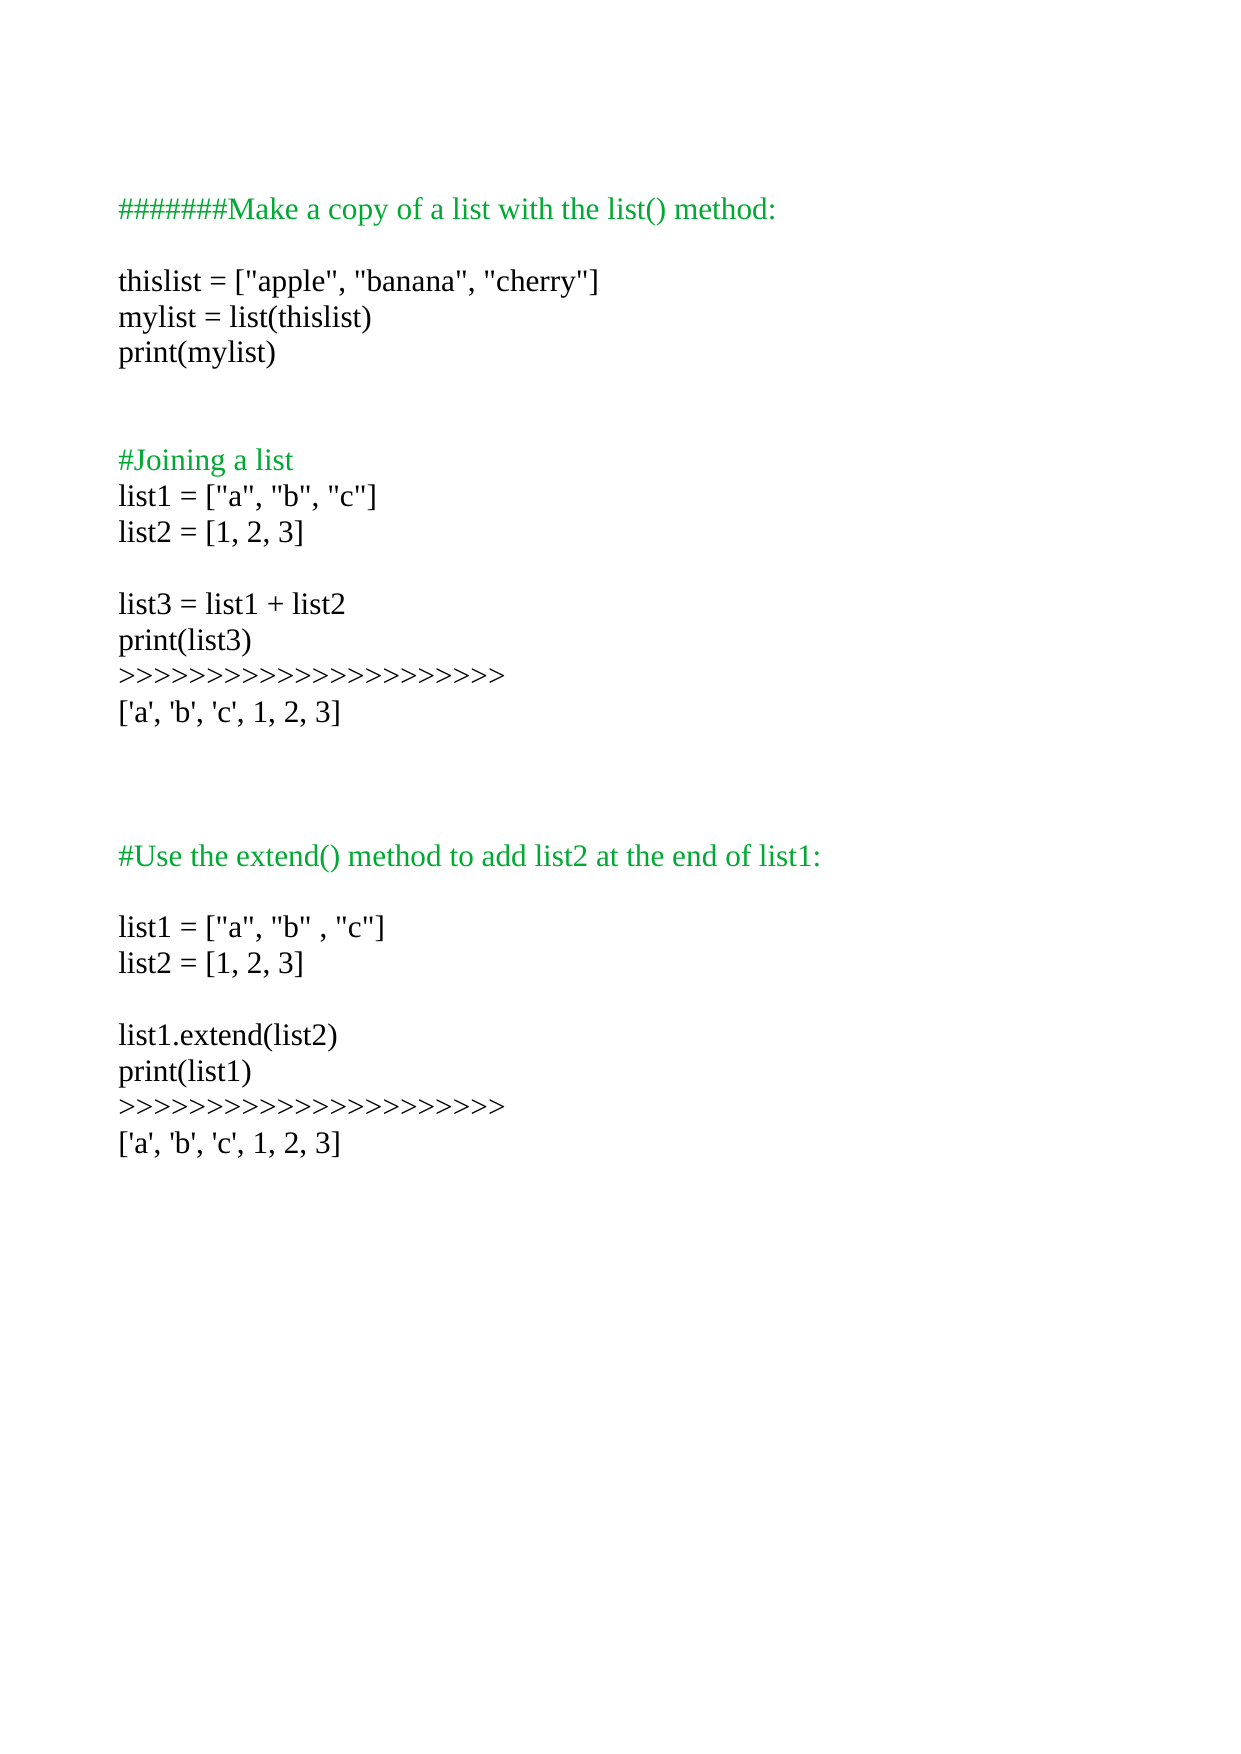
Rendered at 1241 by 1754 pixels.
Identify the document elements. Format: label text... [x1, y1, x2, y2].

text ['a', 'b', 'c', 1, 2, 3] [118, 1124, 1122, 1160]
text ['a', 'b', 'c', 1, 2, 3] [118, 693, 1122, 729]
text mylist = list(thislist) [118, 298, 1122, 334]
text list1 = ["a", "b" , "c"] [118, 909, 1122, 945]
text list2 = [1, 2, 3] [118, 513, 1122, 549]
text #Use the extend() method to add list2 at the end of list1: [118, 837, 1122, 873]
text #Joining a list [118, 442, 1122, 477]
text #######Make a copy of a list with the list() method: [118, 190, 1122, 226]
text list2 = [1, 2, 3] [118, 945, 1122, 981]
text >>>>>>>>>>>>>>>>>>>>>> [118, 1088, 1122, 1124]
text list3 = list1 + list2 [118, 585, 1122, 621]
text print(list1) [118, 1052, 1122, 1088]
text print(mylist) [118, 334, 1122, 370]
text list1 = ["a", "b", "c"] [118, 477, 1122, 513]
text print(list3) [118, 621, 1122, 657]
text >>>>>>>>>>>>>>>>>>>>>> [118, 657, 1122, 693]
text thislist = ["apple", "banana", "cherry"] [118, 262, 1122, 298]
text list1.extend(list2) [118, 1017, 1122, 1052]
